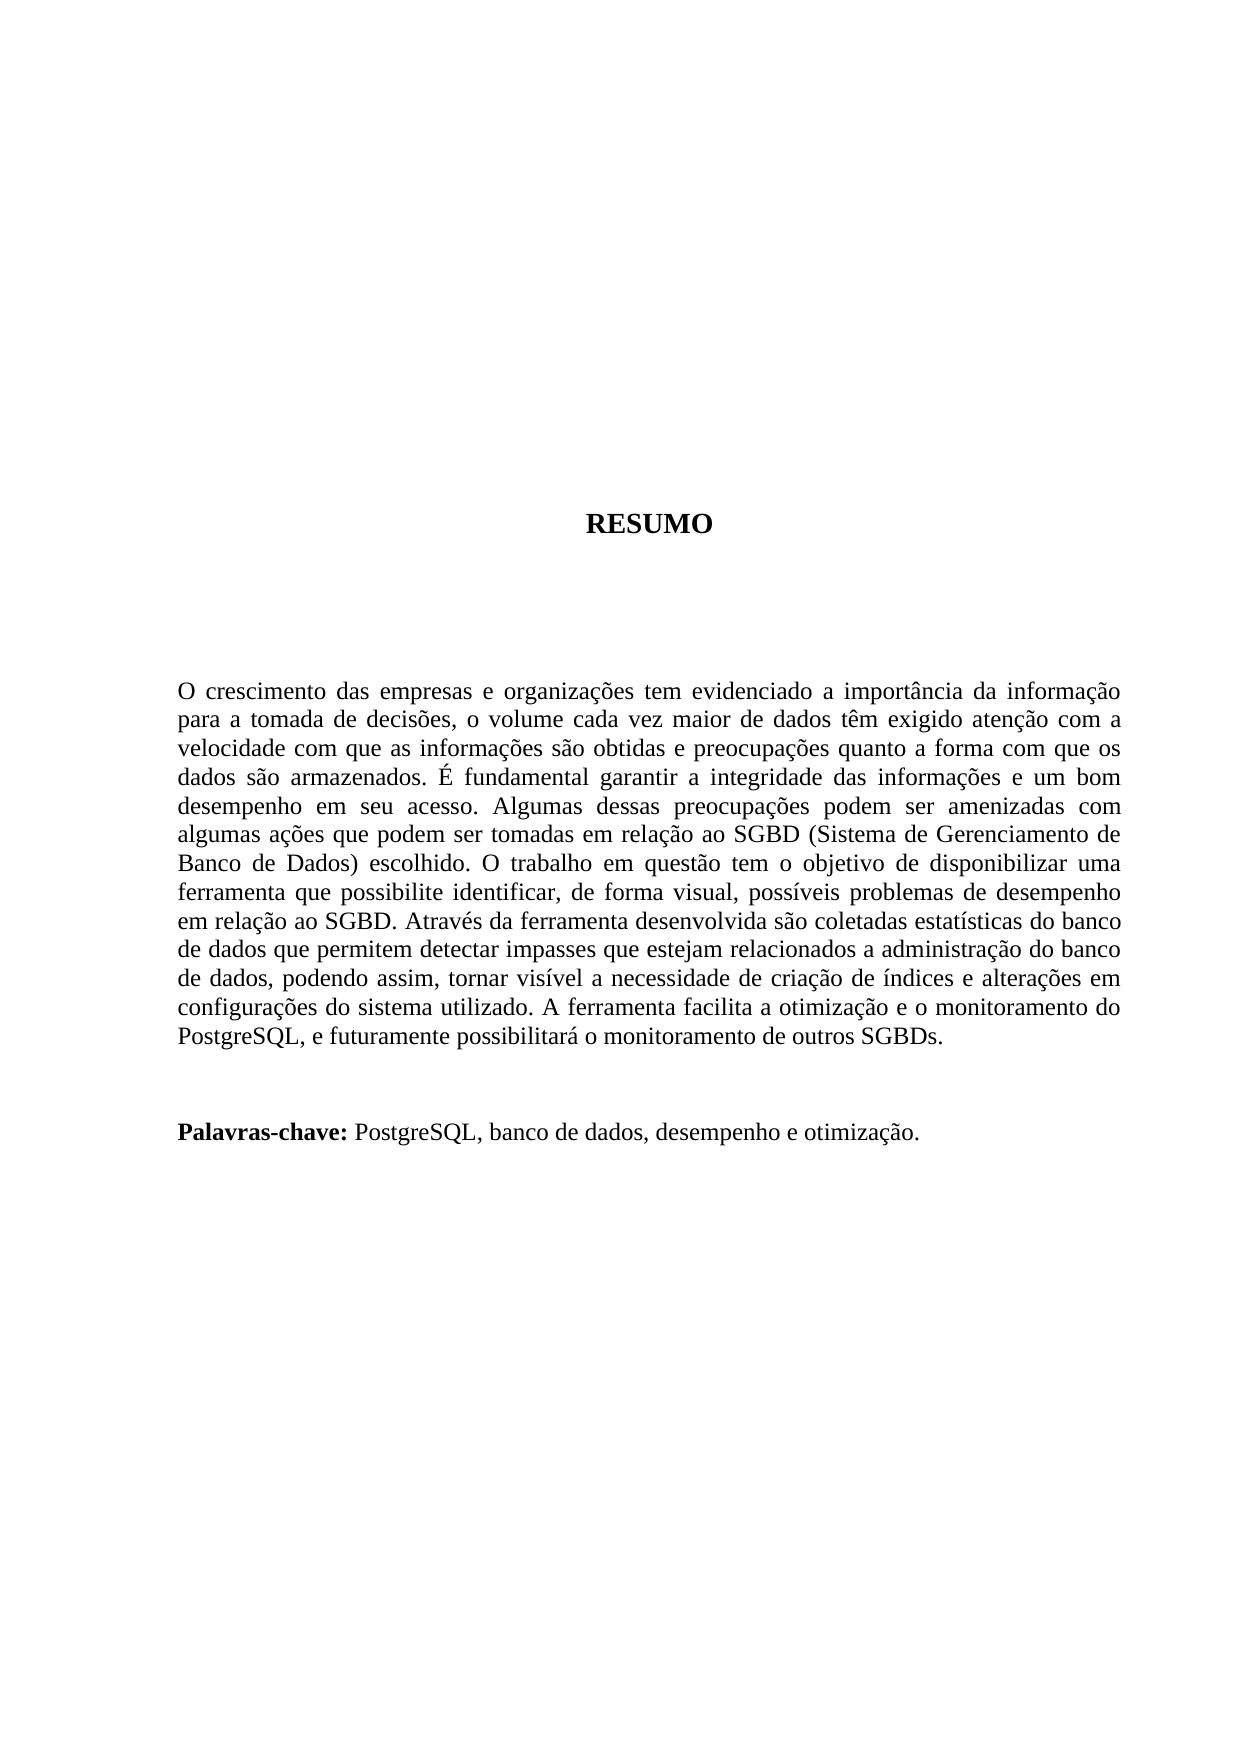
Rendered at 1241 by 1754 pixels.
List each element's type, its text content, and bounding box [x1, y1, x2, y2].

text O crescimento das empresas e organizações tem evidenciado a importância da informação para a tomada de decisões, o volume cada vez maior de dados têm exigido atenção com a velocidade com que as informações são obtidas e preocupações quanto a forma com que os dados são armazenados. É fundamental garantir a integridade das informações e um bom desempenho em seu acesso. Algumas dessas preocupações podem ser amenizadas com algumas ações que podem ser tomadas em relação ao SGBD (Sistema de Gerenciamento de Banco de Dados) escolhido. O trabalho em questão tem o objetivo de disponibilizar uma ferramenta que possibilite identificar, de forma visual, possíveis problemas de desempenho em relação ao SGBD. Através da ferramenta desenvolvida são coletadas estatísticas do banco de dados que permitem detectar impasses que estejam relacionados a administração do banco de dados, podendo assim, tornar visível a necessidade de criação de índices e alterações em configurações do sistema utilizado. A ferramenta facilita a otimização e o monitoramento do PostgreSQL, e futuramente possibilitará o monitoramento de outros SGBDs. [177, 676, 1122, 1049]
text Palavras-chave: PostgreSQL, banco de dados, desempenho e otimização. [177, 1117, 1122, 1146]
text RESUMO [177, 506, 1122, 540]
